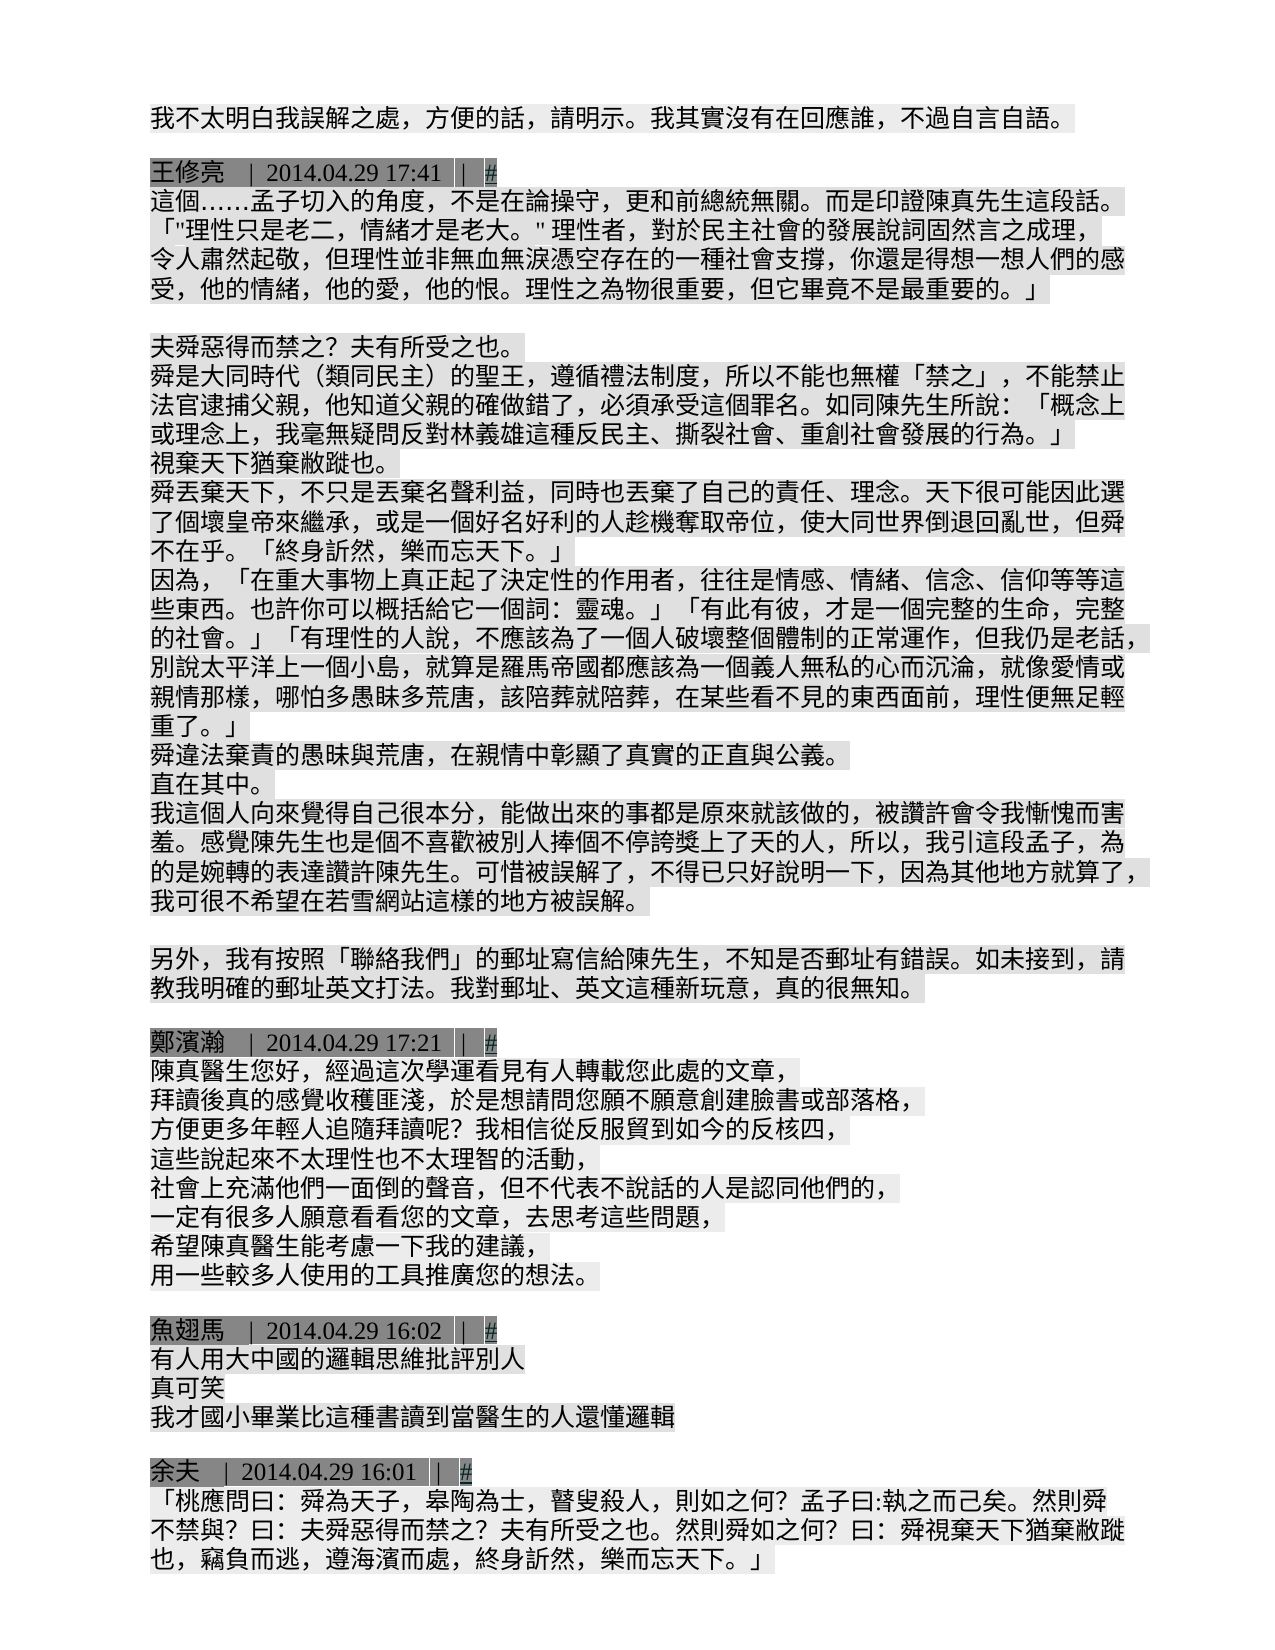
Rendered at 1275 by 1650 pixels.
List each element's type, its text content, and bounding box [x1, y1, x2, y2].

text 王修亮 | 2014.04.29 17:41 | # [150, 158, 1125, 187]
text 有人用大中國的邏輯思維批評別人 真可笑 我才國小畢業比這種書讀到當醫生的人還懂邏輯 [150, 1345, 1125, 1432]
text 陳真醫生您好，經過這次學運看見有人轉載您此處的文章， 拜讀後真的感覺收穫匪淺，於是想請問您願不願意創建臉書或部落格， 方便更多年輕人追隨拜讀呢？我相信從反服貿到如今的反核四， 這些說起來不太理性也不太理智的活動， 社會上充滿他們一面倒的聲音，但不代表不說話的人是認同他們的， 一定有很多人願意看看您的文章，去思考這些問題， 希望陳真醫生能考慮一下我的建議， 用一些較多人使用的工具推廣您的想法。 [150, 1057, 1125, 1291]
text 我不太明白我誤解之處，方便的話，請明示。我其實沒有在回應誰，不過自言自語。 [150, 75, 1125, 133]
text 魚翅馬 | 2014.04.29 16:02 | # [150, 1316, 1125, 1345]
text 余夫 | 2014.04.29 16:01 | # [150, 1457, 1125, 1487]
text 「桃應問曰：舜為天子，皋陶為士，瞽叟殺人，則如之何？孟子曰:執之而己矣。然則舜不禁與？曰：夫舜惡得而禁之？夫有所受之也。然則舜如之何？曰：舜視棄天下猶棄敝蹝也，竊負而逃，遵海濱而處，終身訢然，樂而忘天下。」 [150, 1487, 1125, 1574]
text 這個……孟子切入的角度，不是在論操守，更和前總統無關。而是印證陳真先生這段話。 「"理性只是老二，情緒才是老大。" 理性者，對於民主社會的發展說詞固然言之成理，令人肅然起敬，但理性並非無血無淚憑空存在的一種社會支撐，你還是得想一想人們的感受，他的情緒，他的愛，他的恨。理性之為物很重要，但它畢竟不是最重要的。」 夫舜惡得而禁之？夫有所受之也。 舜是大同時代（類同民主）的聖王，遵循禮法制度，所以不能也無權「禁之」，不能禁止法官逮捕父親，他知道父親的確做錯了，必須承受這個罪名。如同陳先生所說：「概念上或理念上，我毫無疑問反對林義雄這種反民主、撕裂社會、重創社會發展的行為。」 視棄天下猶棄敝蹝也。 舜丟棄天下，不只是丟棄名聲利益，同時也丟棄了自己的責任、理念。天下很可能因此選了個壞皇帝來繼承，或是一個好名好利的人趁機奪取帝位，使大同世界倒退回亂世，但舜不在乎。「終身訢然，樂而忘天下。」 因為，「在重大事物上真正起了決定性的作用者，往往是情感、情緒、信念、信仰等等這些東西。也許你可以概括給它一個詞：靈魂。」「有此有彼，才是一個完整的生命，完整的社會。」「有理性的人說，不應該為了一個人破壞整個體制的正常運作，但我仍是老話，別說太平洋上一個小島，就算是羅馬帝國都應該為一個義人無私的心而沉淪，就像愛情或親情那樣，哪怕多愚眛多荒唐，該陪葬就陪葬，在某些看不見的東西面前，理性便無足輕重了。」 舜違法棄責的愚昧與荒唐，在親情中彰顯了真實的正直與公義。 直在其中。 我這個人向來覺得自己很本分，能做出來的事都是原來就該做的，被讚許會令我慚愧而害羞。感覺陳先生也是個不喜歡被別人捧個不停誇獎上了天的人，所以，我引這段孟子，為的是婉轉的表達讚許陳先生。可惜被誤解了，不得已只好說明一下，因為其他地方就算了，我可很不希望在若雪網站這樣的地方被誤解。 另外，我有按照「聯絡我們」的郵址寫信給陳先生，不知是否郵址有錯誤。如未接到，請教我明確的郵址英文打法。我對郵址、英文這種新玩意，真的很無知。 [150, 187, 1125, 1003]
text 鄭濱瀚 | 2014.04.29 17:21 | # [150, 1028, 1125, 1057]
